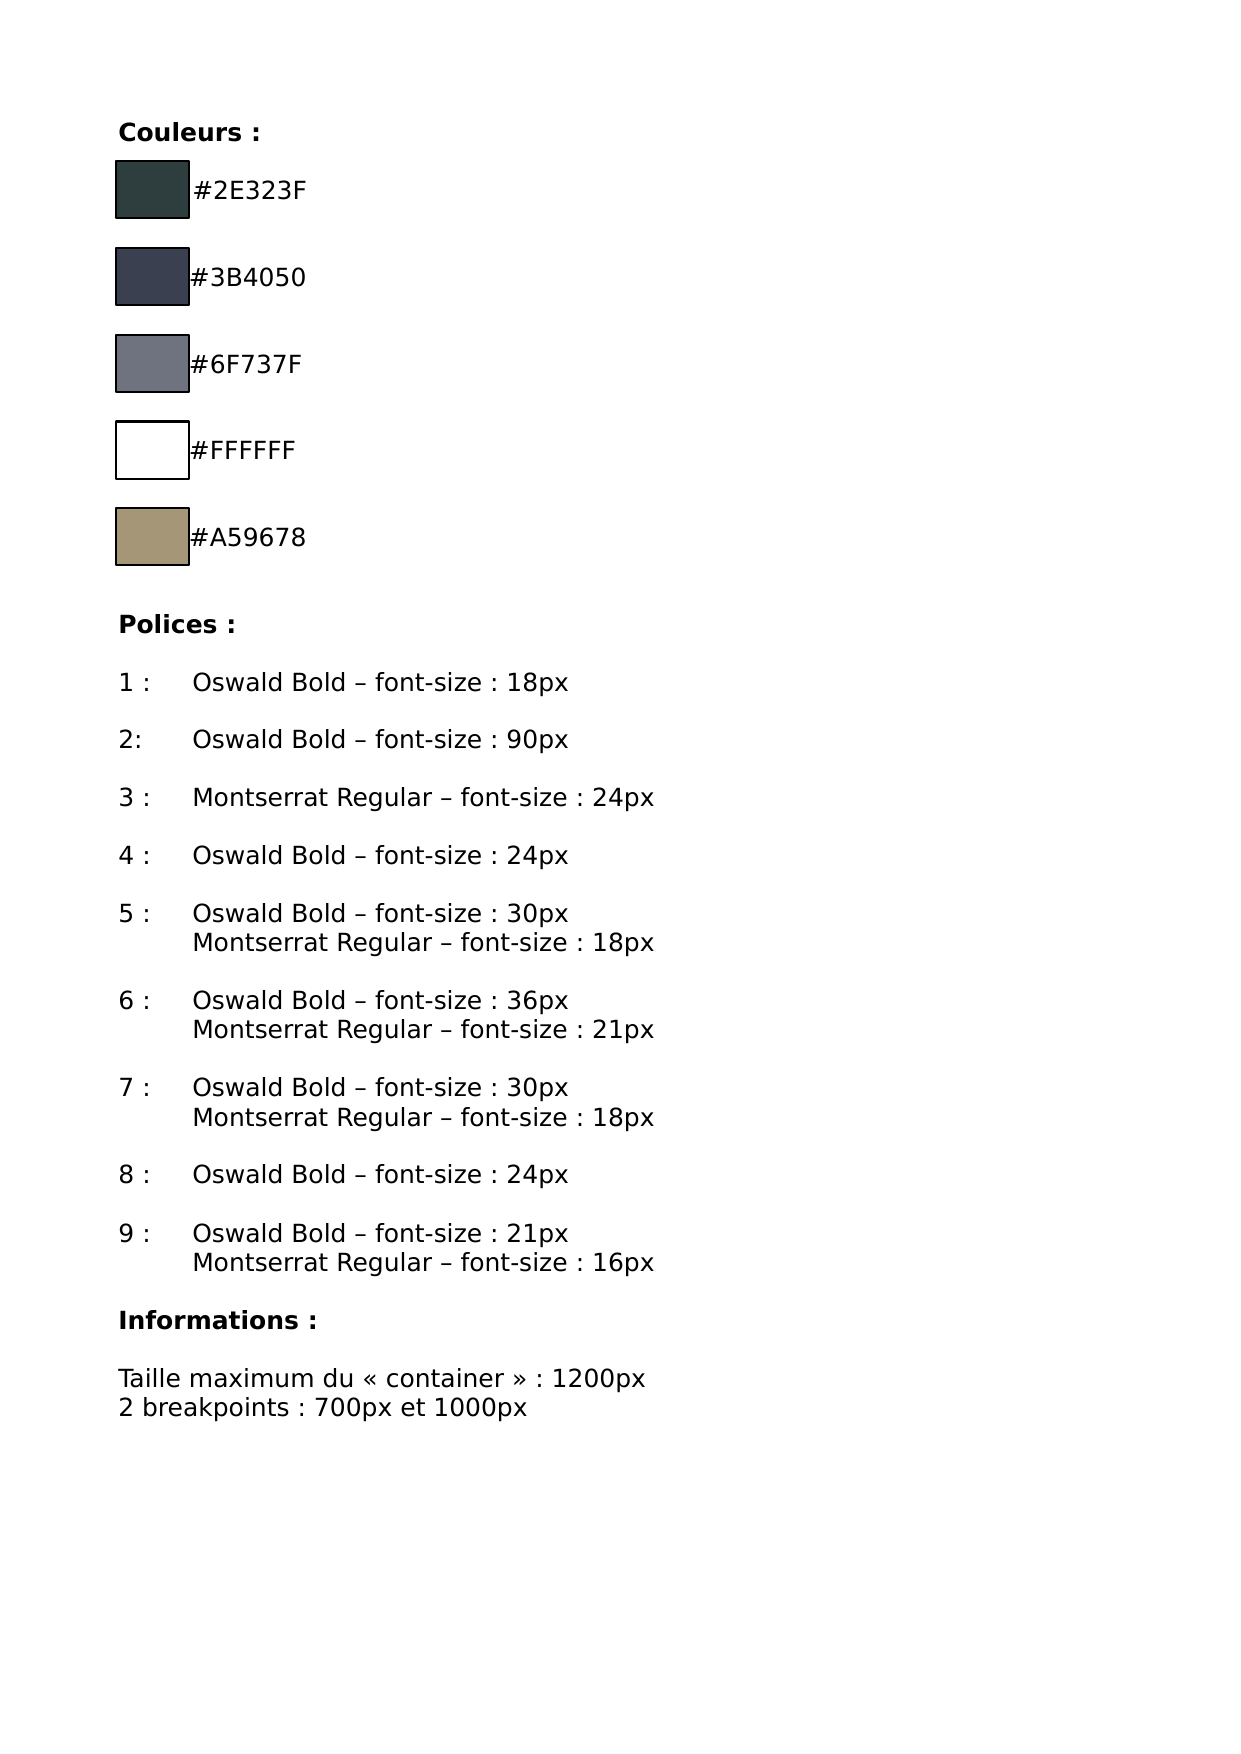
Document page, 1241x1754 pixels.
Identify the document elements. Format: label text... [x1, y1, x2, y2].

text 7 : Oswald Bold – font-size : 30px [118, 1073, 1122, 1103]
text 1 : Oswald Bold – font-size : 18px [118, 668, 1122, 697]
text Montserrat Regular – font-size : 21px [118, 1016, 1122, 1045]
text Montserrat Regular – font-size : 18px [118, 1103, 1122, 1132]
text 3 : Montserrat Regular – font-size : 24px [118, 783, 1122, 813]
text 5 : Oswald Bold – font-size : 30px [118, 899, 1122, 928]
text Taille maximum du « container » : 1200px [118, 1364, 1122, 1393]
text Montserrat Regular – font-size : 18px [118, 928, 1122, 958]
text 4 : Oswald Bold – font-size : 24px [118, 841, 1122, 871]
text Informations : [118, 1306, 1122, 1335]
text #FFFFFF [190, 436, 1122, 466]
text #2E323F [190, 176, 1122, 206]
text 9 : Oswald Bold – font-size : 21px [118, 1219, 1122, 1248]
text Couleurs : [118, 118, 1122, 147]
text Montserrat Regular – font-size : 16px [118, 1248, 1122, 1277]
text 8 : Oswald Bold – font-size : 24px [118, 1161, 1122, 1190]
text #A59678 [190, 523, 1122, 552]
text 6 : Oswald Bold – font-size : 36px [118, 986, 1122, 1016]
text #3B4050 [190, 263, 1122, 292]
text 2 breakpoints : 700px et 1000px [118, 1393, 1122, 1422]
text #6F737F [190, 350, 1122, 379]
text Polices : [118, 610, 1122, 639]
text 2: Oswald Bold – font-size : 90px [118, 726, 1122, 755]
